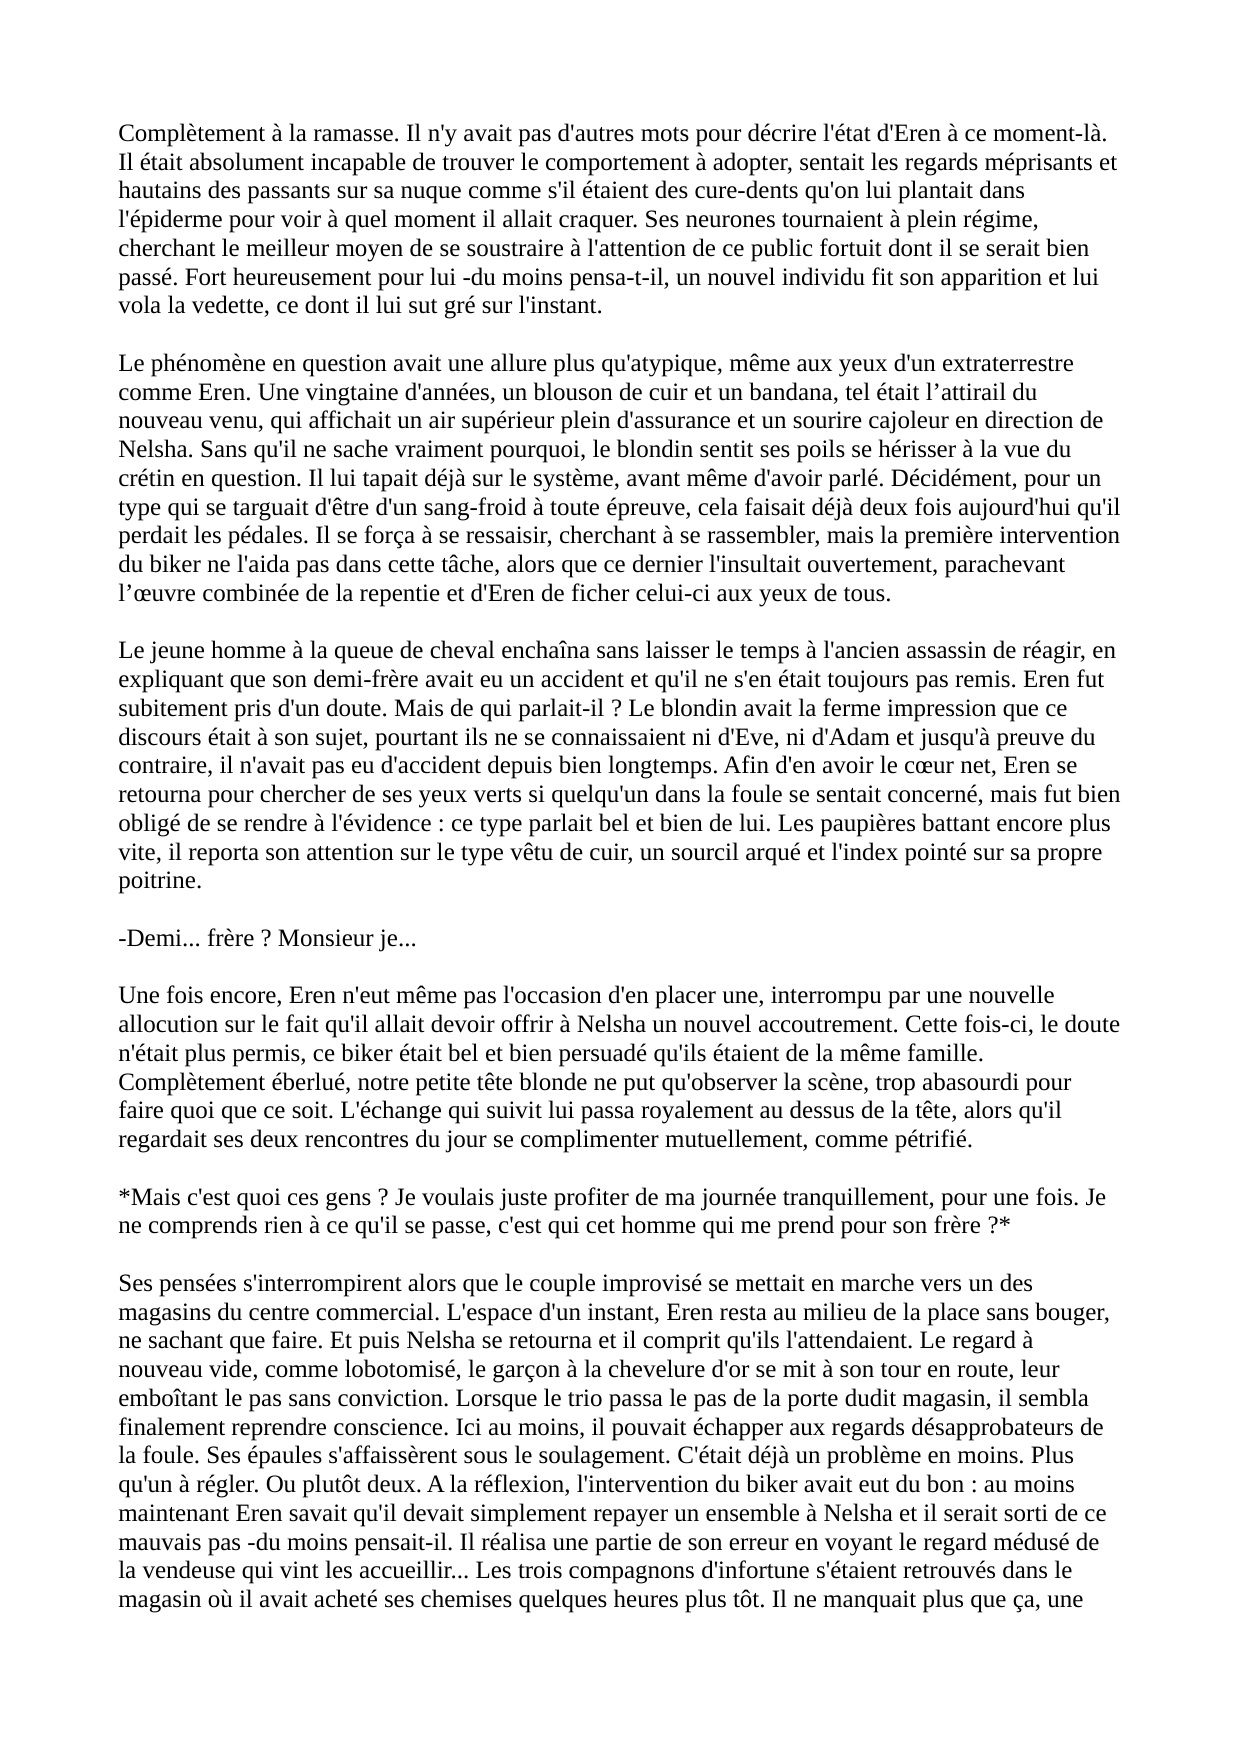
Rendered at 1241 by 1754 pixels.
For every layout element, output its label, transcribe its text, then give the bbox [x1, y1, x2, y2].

text Ses pensées s'interrompirent alors que le couple improvisé se mettait en marche vers un des magasins du centre commercial. L'espace d'un instant, Eren resta au milieu de la place sans bouger, ne sachant que faire. Et puis Nelsha se retourna et il comprit qu'ils l'attendaient. Le regard à nouveau vide, comme lobotomisé, le garçon à la chevelure d'or se mit à son tour en route, leur emboîtant le pas sans conviction. Lorsque le trio passa le pas de la porte dudit magasin, il sembla finalement reprendre conscience. Ici au moins, il pouvait échapper aux regards désapprobateurs de la foule. Ses épaules s'affaissèrent sous le soulagement. C'était déjà un problème en moins. Plus qu'un à régler. Ou plutôt deux. A la réflexion, l'intervention du biker avait eut du bon : au moins maintenant Eren savait qu'il devait simplement repayer un ensemble à Nelsha et il serait sorti de ce mauvais pas -du moins pensait-il. Il réalisa une partie de son erreur en voyant le regard médusé de la vendeuse qui vint les accueillir... Les trois compagnons d'infortune s'étaient retrouvés dans le magasin où il avait acheté ses chemises quelques heures plus tôt. Il ne manquait plus que ça, une [118, 1268, 1122, 1613]
text Une fois encore, Eren n'eut même pas l'occasion d'en placer une, interrompu par une nouvelle allocution sur le fait qu'il allait devoir offrir à Nelsha un nouvel accoutrement. Cette fois-ci, le doute n'était plus permis, ce biker était bel et bien persuadé qu'ils étaient de la même famille. Complètement éberlué, notre petite tête blonde ne put qu'observer la scène, trop abasourdi pour faire quoi que ce soit. L'échange qui suivit lui passa royalement au dessus de la tête, alors qu'il regardait ses deux rencontres du jour se complimenter mutuellement, comme pétrifié. [118, 981, 1122, 1153]
text *Mais c'est quoi ces gens ? Je voulais juste profiter de ma journée tranquillement, pour une fois. Je ne comprends rien à ce qu'il se passe, c'est qui cet homme qui me prend pour son frère ?* [118, 1182, 1122, 1239]
text Le phénomène en question avait une allure plus qu'atypique, même aux yeux d'un extraterrestre comme Eren. Une vingtaine d'années, un blouson de cuir et un bandana, tel était l’attirail du nouveau venu, qui affichait un air supérieur plein d'assurance et un sourire cajoleur en direction de Nelsha. Sans qu'il ne sache vraiment pourquoi, le blondin sentit ses poils se hérisser à la vue du crétin en question. Il lui tapait déjà sur le système, avant même d'avoir parlé. Décidément, pour un type qui se targuait d'être d'un sang-froid à toute épreuve, cela faisait déjà deux fois aujourd'hui qu'il perdait les pédales. Il se força à se ressaisir, cherchant à se rassembler, mais la première intervention du biker ne l'aida pas dans cette tâche, alors que ce dernier l'insultait ouvertement, parachevant l’œuvre combinée de la repentie et d'Eren de ficher celui-ci aux yeux de tous. [118, 348, 1122, 607]
text Le jeune homme à la queue de cheval enchaîna sans laisser le temps à l'ancien assassin de réagir, en expliquant que son demi-frère avait eu un accident et qu'il ne s'en était toujours pas remis. Eren fut subitement pris d'un doute. Mais de qui parlait-il ? Le blondin avait la ferme impression que ce discours était à son sujet, pourtant ils ne se connaissaient ni d'Eve, ni d'Adam et jusqu'à preuve du contraire, il n'avait pas eu d'accident depuis bien longtemps. Afin d'en avoir le cœur net, Eren se retourna pour chercher de ses yeux verts si quelqu'un dans la foule se sentait concerné, mais fut bien obligé de se rendre à l'évidence : ce type parlait bel et bien de lui. Les paupières battant encore plus vite, il reporta son attention sur le type vêtu de cuir, un sourcil arqué et l'index pointé sur sa propre poitrine. [118, 636, 1122, 894]
text -Demi... frère ? Monsieur je... [118, 923, 1122, 952]
text Complètement à la ramasse. Il n'y avait pas d'autres mots pour décrire l'état d'Eren à ce moment-là. Il était absolument incapable de trouver le comportement à adopter, sentait les regards méprisants et hautains des passants sur sa nuque comme s'il étaient des cure-dents qu'on lui plantait dans l'épiderme pour voir à quel moment il allait craquer. Ses neurones tournaient à plein régime, cherchant le meilleur moyen de se soustraire à l'attention de ce public fortuit dont il se serait bien passé. Fort heureusement pour lui -du moins pensa-t-il, un nouvel individu fit son apparition et lui vola la vedette, ce dont il lui sut gré sur l'instant. [118, 118, 1122, 319]
